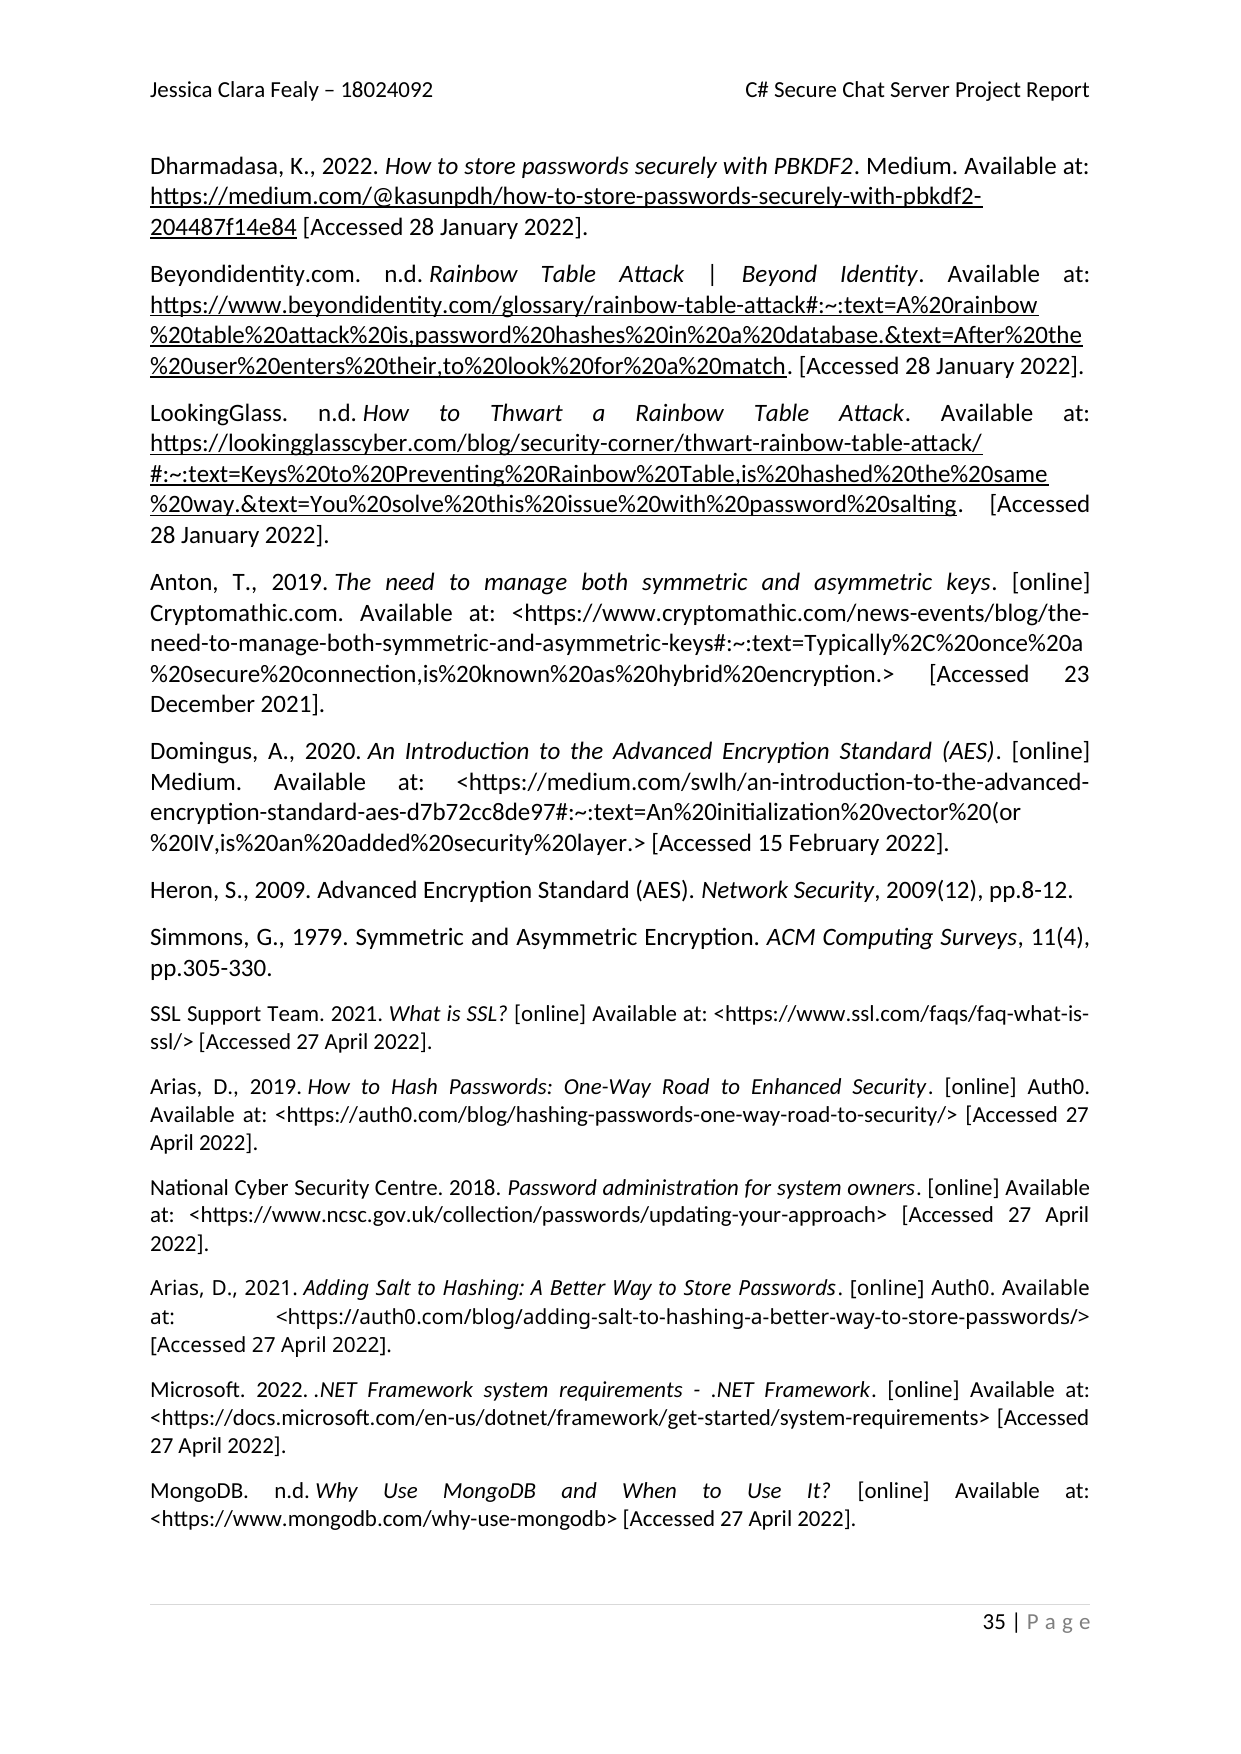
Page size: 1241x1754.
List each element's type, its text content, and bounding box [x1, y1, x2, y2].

text Microsoft. 2022. .NET Framework system requirements - .NET Framework. [online] Available at: <https://docs.microsoft.com/en-us/dotnet/framework/get-started/system-requirements> [Accessed 27 April 2022]. [150, 1375, 1090, 1459]
text Domingus, A., 2020. An Introduction to the Advanced Encryption Standard (AES). [online] Medium. Available at: <https://medium.com/swlh/an-introduction-to-the-advanced-encryption-standard-aes-d7b72cc8de97#:~:text=An%20initialization%20vector%20(or%20IV,is%20an%20added%20security%20layer.> [Accessed 15 February 2022]. [150, 736, 1090, 858]
text Simmons, G., 1979. Symmetric and Asymmetric Encryption. ACM Computing Surveys, 11(4), pp.305-330. [150, 921, 1090, 982]
text National Cyber Security Centre. 2018. Password administration for system owners. [online] Available at: <https://www.ncsc.gov.uk/collection/passwords/updating-your-approach> [Accessed 27 April 2022]. [150, 1173, 1090, 1257]
text Heron, S., 2009. Advanced Encryption Standard (AES). Network Security, 2009(12), pp.8-12. [150, 874, 1090, 905]
text MongoDB. n.d. Why Use MongoDB and When to Use It? [online] Available at: <https://www.mongodb.com/why-use-mongodb> [Accessed 27 April 2022]. [150, 1476, 1090, 1532]
text LookingGlass. n.d. How to Thwart a Rainbow Table Attack. Available at: https://lookingglasscyber.com/blog/security-corner/thwart-rainbow-table-attack/#:~:text=Keys%20to%20Preventing%20Rainbow%20Table,is%20hashed%20the%20same%20way.&text=You%20solve%20this%20issue%20with%20password%20salting. [Accessed 28 January 2022]. [150, 397, 1090, 549]
text Dharmadasa, K., 2022. How to store passwords securely with PBKDF2. Medium. Available at: https://medium.com/@kasunpdh/how-to-store-passwords-securely-with-pbkdf2-204487f14e84 [Accessed 28 January 2022]. [150, 150, 1090, 242]
text Anton, T., 2019. The need to manage both symmetric and asymmetric keys. [online] Cryptomathic.com. Available at: <https://www.cryptomathic.com/news-events/blog/the-need-to-manage-both-symmetric-and-asymmetric-keys#:~:text=Typically%2C%20once%20a%20secure%20connection,is%20known%20as%20hybrid%20encryption.> [Accessed 23 December 2021]. [150, 566, 1090, 719]
text Arias, D., 2021. Adding Salt to Hashing: A Better Way to Store Passwords. [online] Auth0. Available at: <https://auth0.com/blog/adding-salt-to-hashing-a-better-way-to-store-passwords/> [Accessed 27 April 2022]. [150, 1273, 1090, 1359]
text Arias, D., 2019. How to Hash Passwords: One-Way Road to Enhanced Security. [online] Auth0. Available at: <https://auth0.com/blog/hashing-passwords-one-way-road-to-security/> [Accessed 27 April 2022]. [150, 1072, 1090, 1156]
text Beyondidentity.com. n.d. Rainbow Table Attack | Beyond Identity. Available at: https://www.beyondidentity.com/glossary/rainbow-table-attack#:~:text=A%20rainbow%20table%20attack%20is,password%20hashes%20in%20a%20database.&text=After%20the%20user%20enters%20their,to%20look%20for%20a%20match. [Accessed 28 January 2022]. [150, 258, 1090, 380]
text SSL Support Team. 2021. What is SSL? [online] Available at: <https://www.ssl.com/faqs/faq-what-is-ssl/> [Accessed 27 April 2022]. [150, 999, 1090, 1055]
